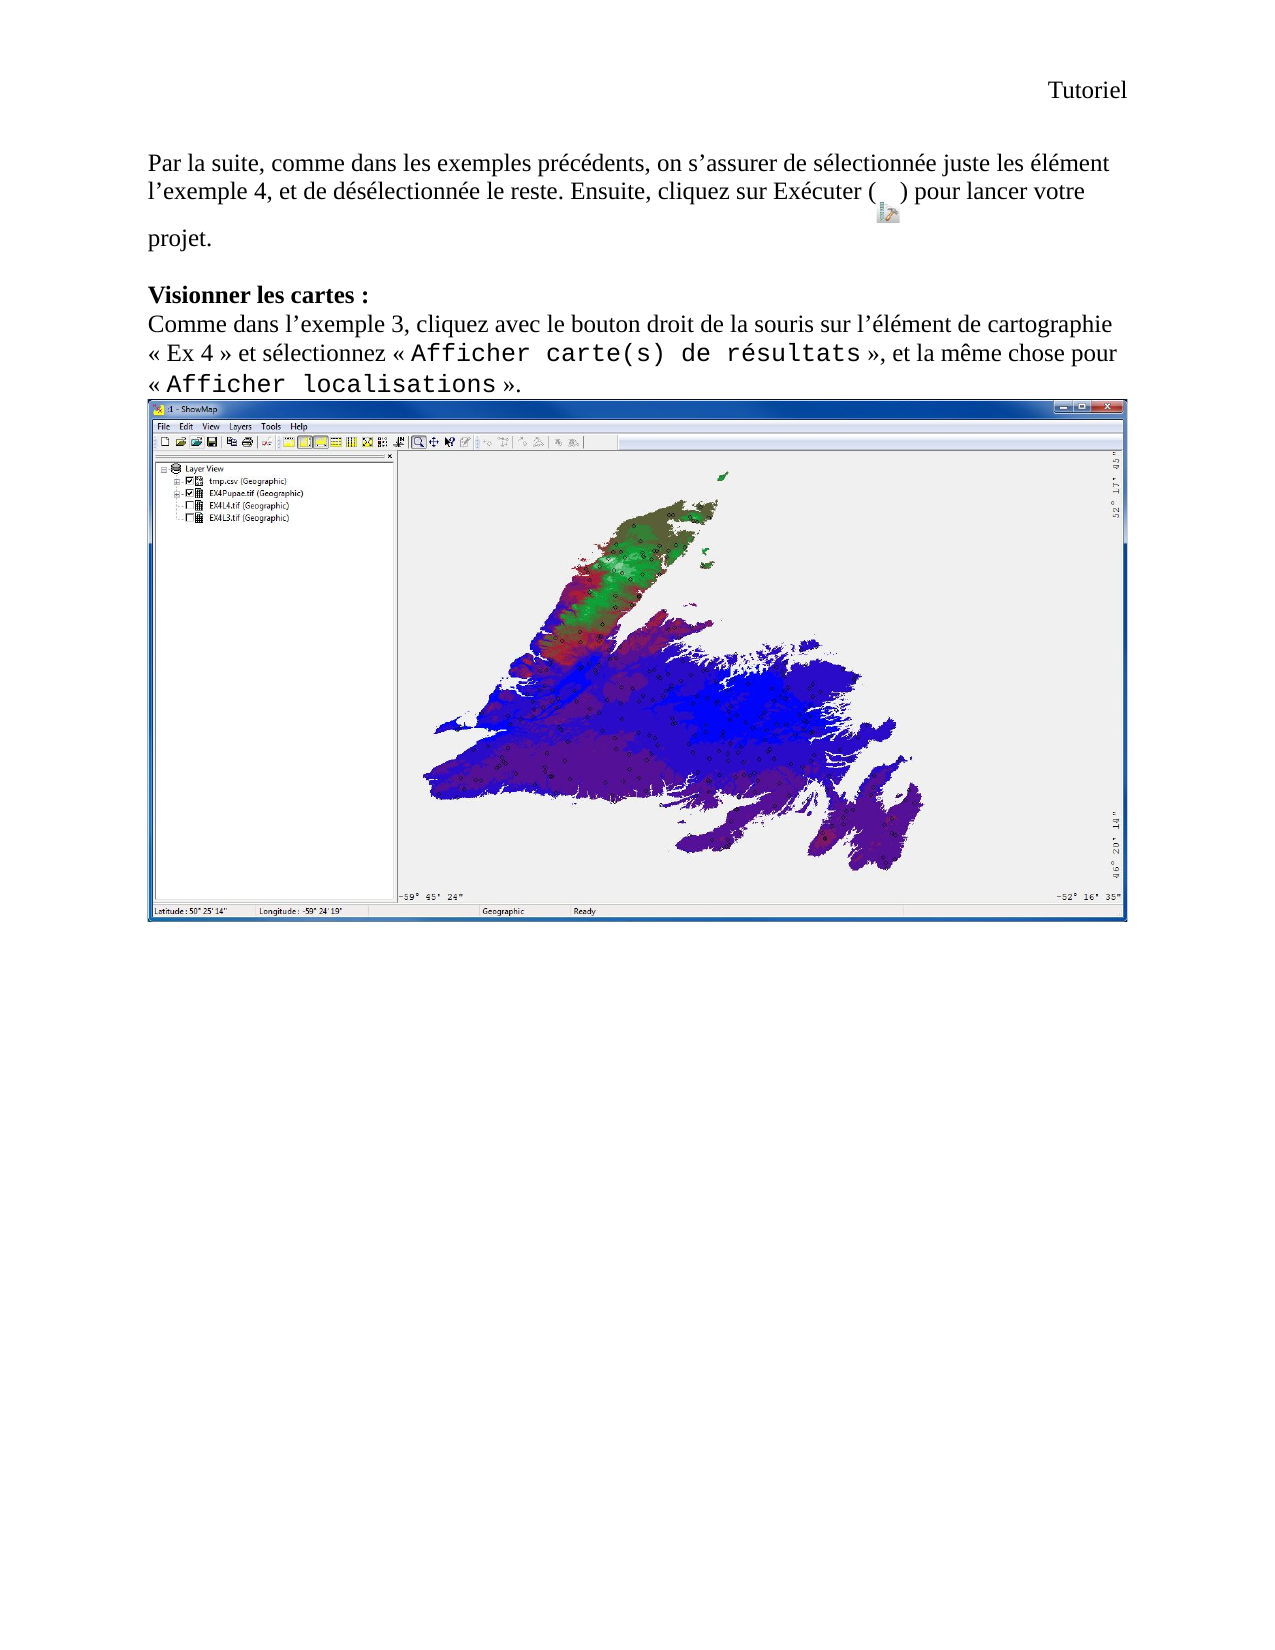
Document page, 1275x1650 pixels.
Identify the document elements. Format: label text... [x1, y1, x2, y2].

text Par la suite, comme dans les exemples précédents, on s’assurer de sélectionnée juste les élément l’exemple 4, et de désélectionnée le reste. Ensuite, cliquez sur Exécuter () pour lancer votre projet. [148, 148, 1127, 252]
text Comme dans l’exemple 3, cliquez avec le bouton droit de la souris sur l’élément de cartographie « Ex 4 » et sélectionnez « Afficher carte(s) de résultats », et la même chose pour « Afficher localisations ». [148, 309, 1127, 399]
text Visionner les cartes : [148, 280, 1127, 309]
